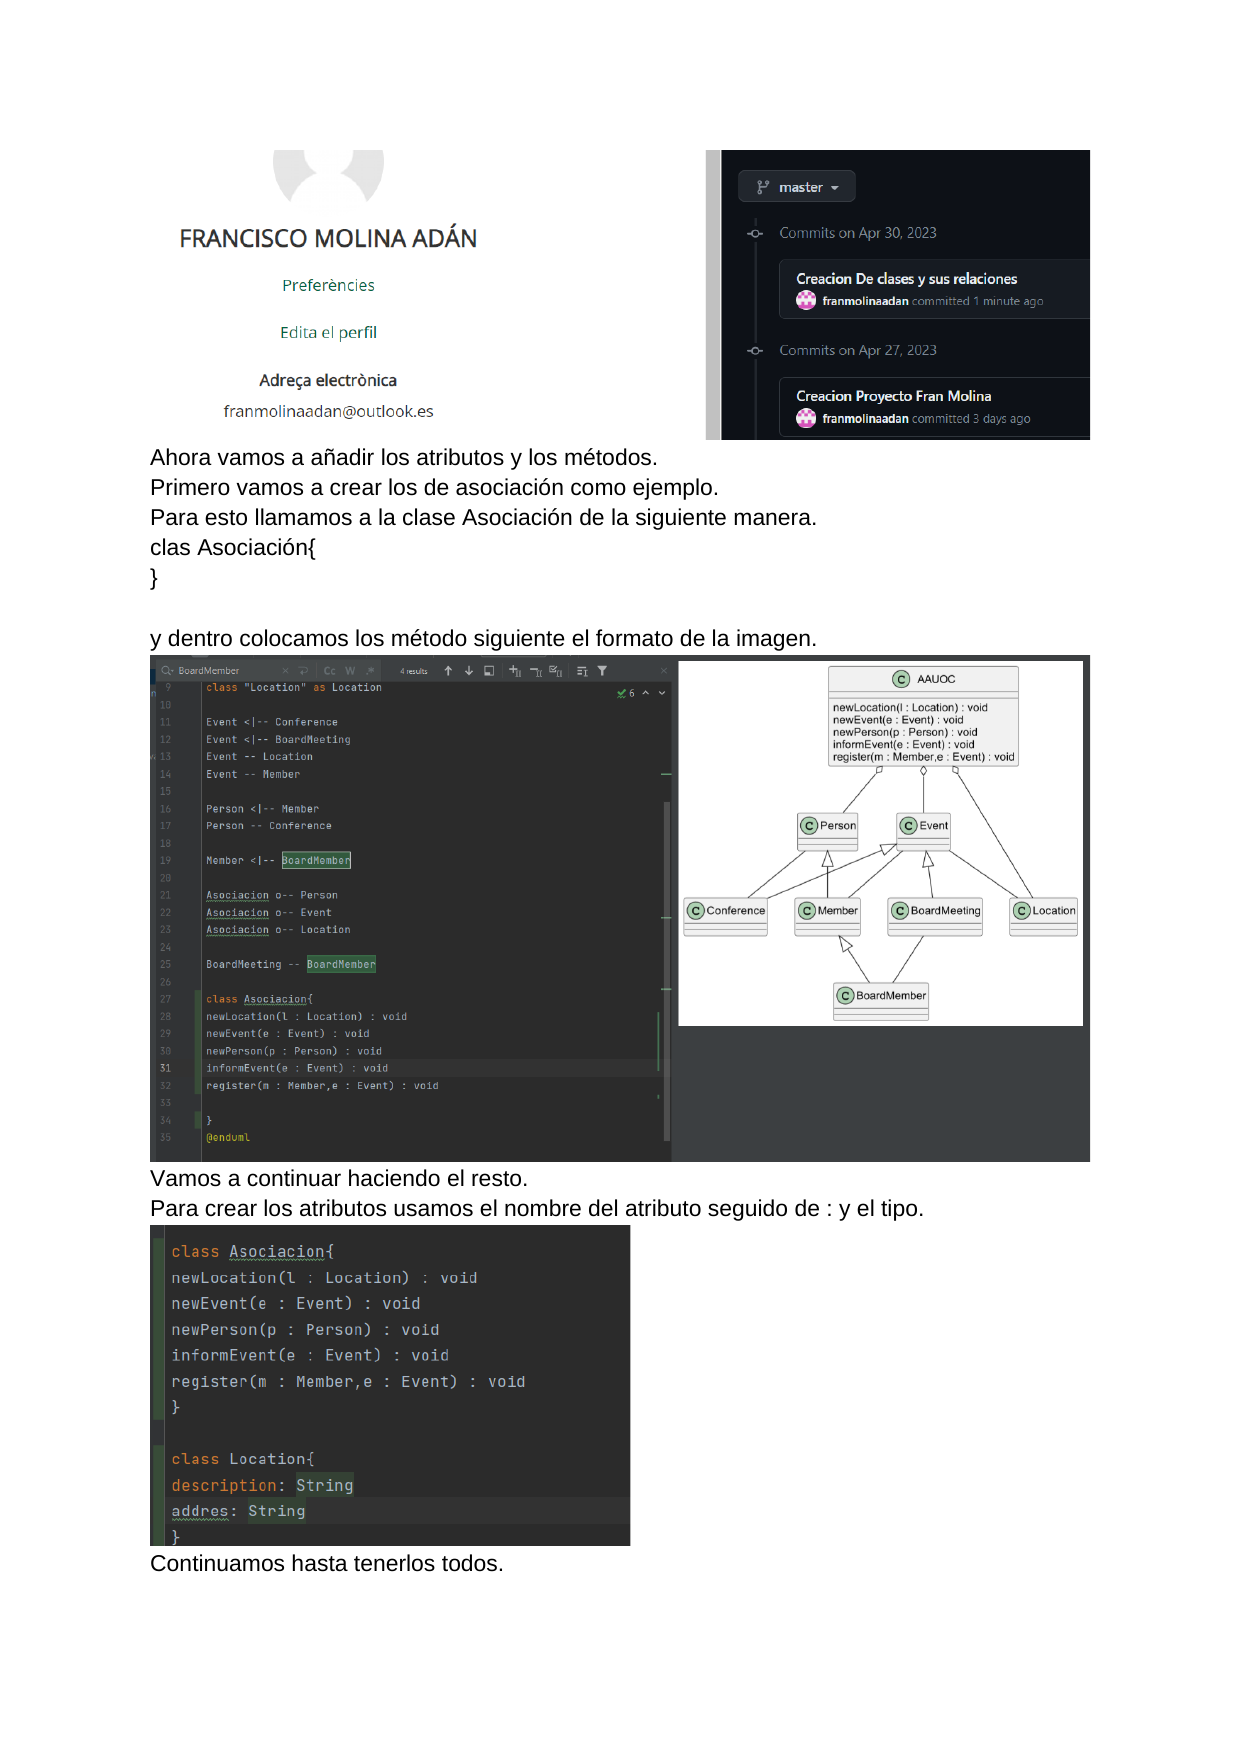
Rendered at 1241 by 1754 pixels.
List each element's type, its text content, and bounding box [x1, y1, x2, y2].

picture [150, 150, 1091, 440]
text Para crear los atributos usamos el nombre del atributo seguido de : y el tipo. [150, 1195, 1090, 1222]
text } [150, 564, 1090, 591]
text Primero vamos a crear los de asociación como ejemplo. [150, 474, 1090, 500]
picture [150, 655, 1091, 1162]
text Continuamos hasta tenerlos todos. [150, 1549, 1090, 1576]
text y dentro colocamos los método siguiente el formato de la imagen. [150, 625, 1090, 651]
text Ahora vamos a añadir los atributos y los métodos. [150, 443, 1090, 470]
picture [150, 1225, 631, 1546]
text Para esto llamamos a la clase Asociación de la siguiente manera. [150, 504, 1090, 530]
text clas Asociación{ [150, 534, 1090, 560]
text Vamos a continuar haciendo el resto. [150, 1165, 1090, 1191]
